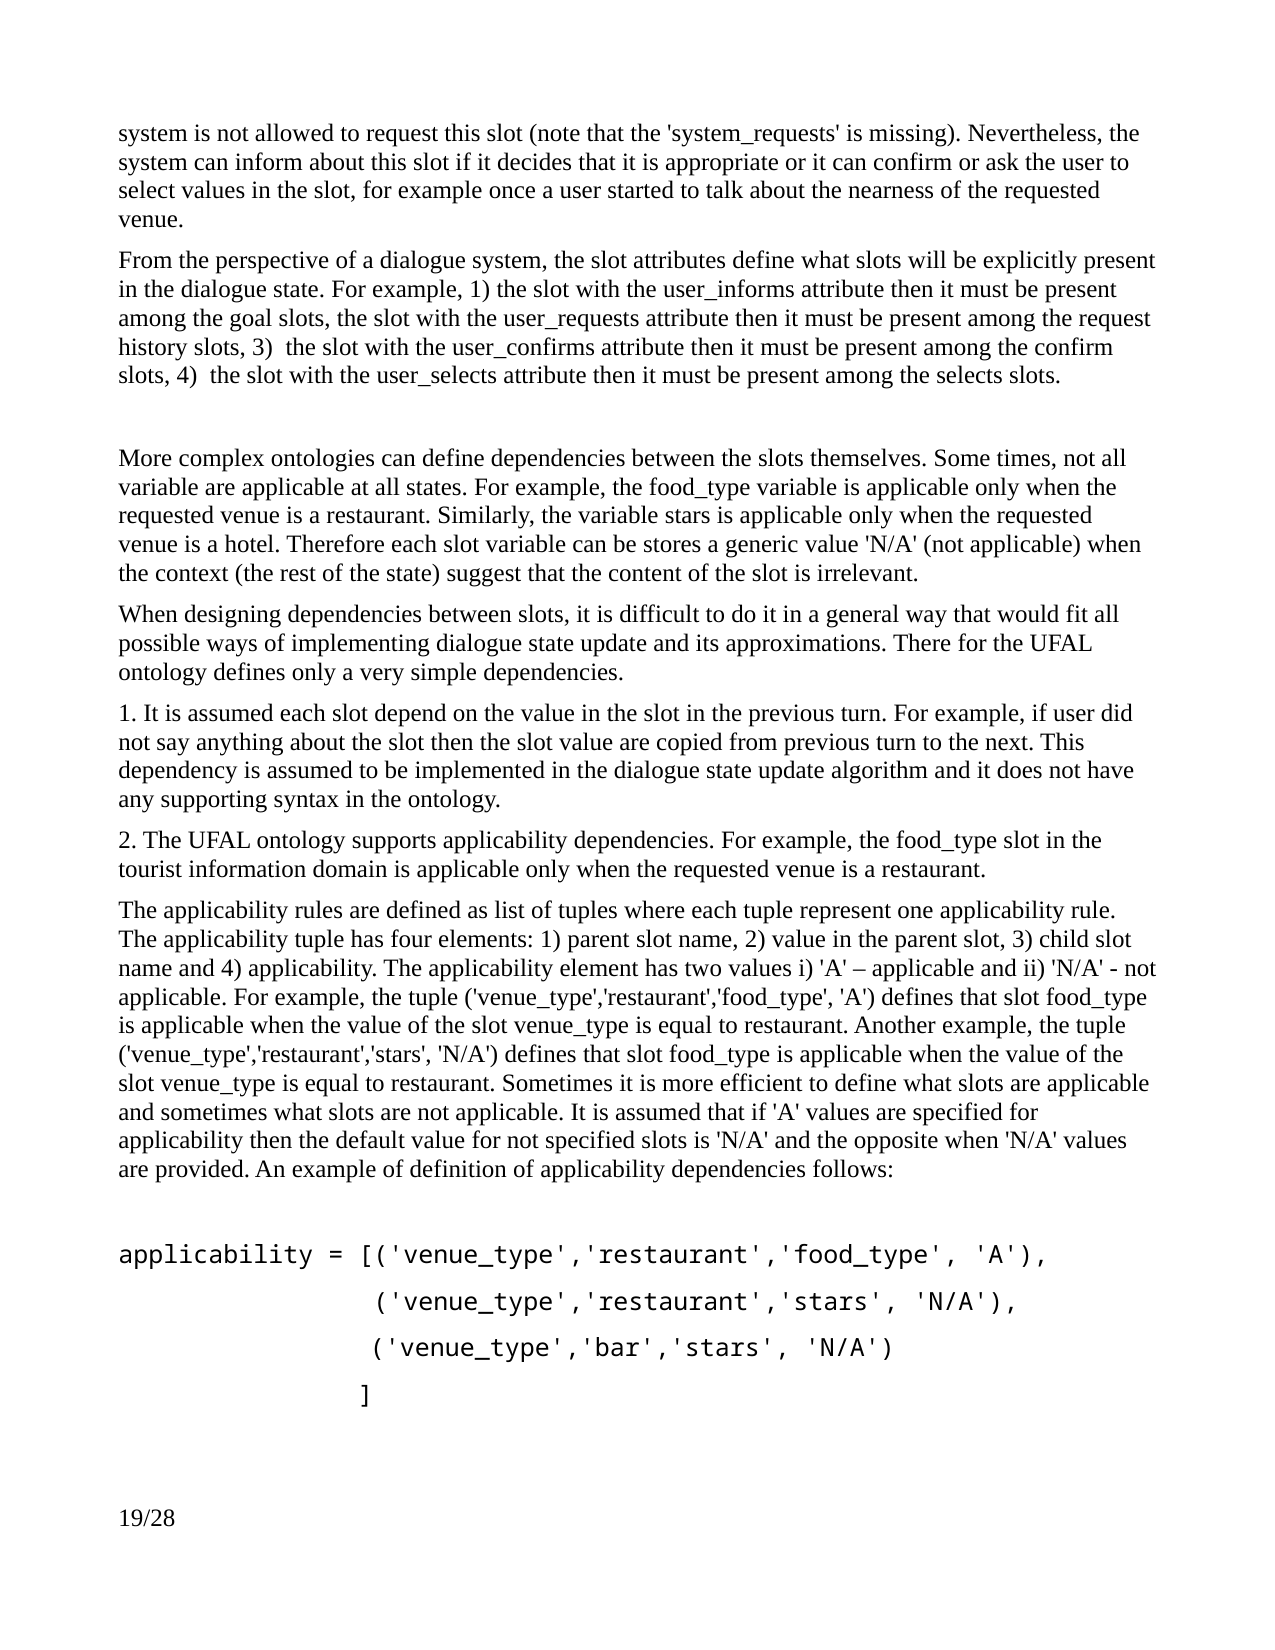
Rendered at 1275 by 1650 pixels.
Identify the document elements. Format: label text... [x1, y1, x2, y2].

text The applicability rules are defined as list of tuples where each tuple represent one applicability rule. The applicability tuple has four elements: 1) parent slot name, 2) value in the parent slot, 3) child slot name and 4) applicability. The applicability element has two values i) 'A' – applicable and ii) 'N/A' - not applicable. For example, the tuple ('venue_type','restaurant','food_type', 'A') defines that slot food_type is applicable when the value of the slot venue_type is equal to restaurant. Another example, the tuple ('venue_type','restaurant','stars', 'N/A') defines that slot food_type is applicable when the value of the slot venue_type is equal to restaurant. Sometimes it is more efficient to define what slots are applicable and sometimes what slots are not applicable. It is assumed that if 'A' values are specified for applicability then the default value for not specified slots is 'N/A' and the opposite when 'N/A' values are provided. An example of definition of applicability dependencies follows: [118, 896, 1157, 1183]
text 2. The UFAL ontology supports applicability dependencies. For example, the food_type slot in the tourist information domain is applicable only when the requested venue is a restaurant. [118, 826, 1157, 883]
text system is not allowed to request this slot (note that the 'system_requests' is missing). Nevertheless, the system can inform about this slot if it decides that it is appropriate or it can confirm or ask the user to select values in the slot, for example once a user started to talk about the nearness of the requested venue. [118, 118, 1157, 233]
text From the perspective of a dialogue system, the slot attributes define what slots will be explicitly present in the dialogue state. For example, 1) the slot with the user_informs attribute then it must be present among the goal slots, the slot with the user_requests attribute then it must be present among the request history slots, 3) the slot with the user_confirms attribute then it must be present among the confirm slots, 4) the slot with the user_selects attribute then it must be present among the selects slots. [118, 246, 1157, 389]
text ('venue_type','bar','stars', 'N/A') [118, 1330, 1157, 1364]
text More complex ontologies can define dependencies between the slots themselves. Some times, not all variable are applicable at all states. For example, the food_type variable is applicable only when the requested venue is a restaurant. Similarly, the variable stars is applicable only when the requested venue is a hotel. Therefore each slot variable can be stores a generic value 'N/A' (not applicable) when the context (the rest of the state) suggest that the content of the slot is irrelevant. [118, 443, 1157, 587]
text ] [118, 1377, 1157, 1411]
text applicability = [('venue_type','restaurant','food_type', 'A'), [118, 1237, 1157, 1271]
text ('venue_type','restaurant','stars', 'N/A'), [118, 1283, 1157, 1317]
text 1. It is assumed each slot depend on the value in the slot in the previous turn. For example, if user did not say anything about the slot then the slot value are copied from previous turn to the next. This dependency is assumed to be implemented in the dialogue state update algorithm and it does not have any supporting syntax in the ontology. [118, 698, 1157, 813]
text When designing dependencies between slots, it is difficult to do it in a general way that would fit all possible ways of implementing dialogue state update and its approximations. There for the UFAL ontology defines only a very simple dependencies. [118, 599, 1157, 686]
